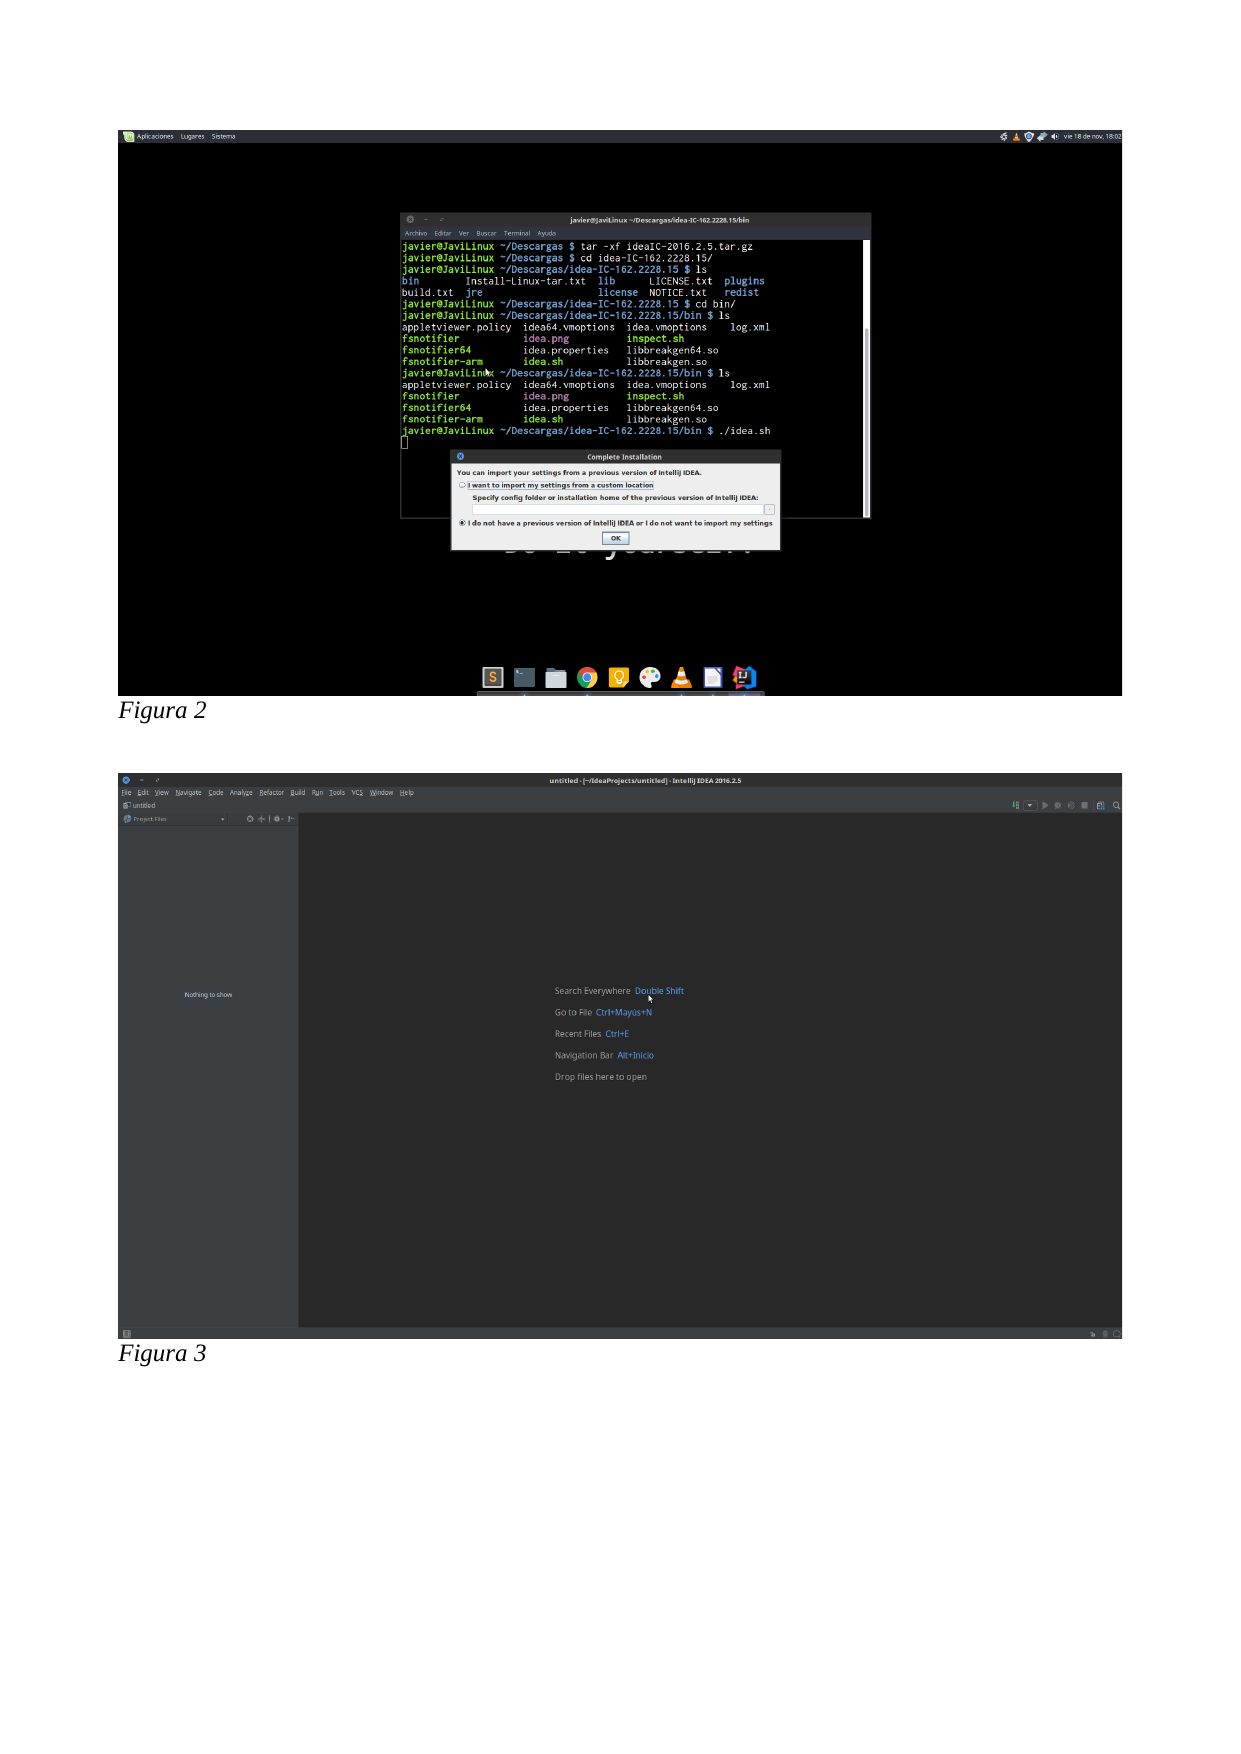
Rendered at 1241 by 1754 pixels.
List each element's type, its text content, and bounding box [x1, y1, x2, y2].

picture [118, 773, 1123, 1339]
picture [118, 130, 1123, 696]
text Figura 3 [118, 1339, 1122, 1367]
text Figura 2 [118, 696, 1122, 724]
